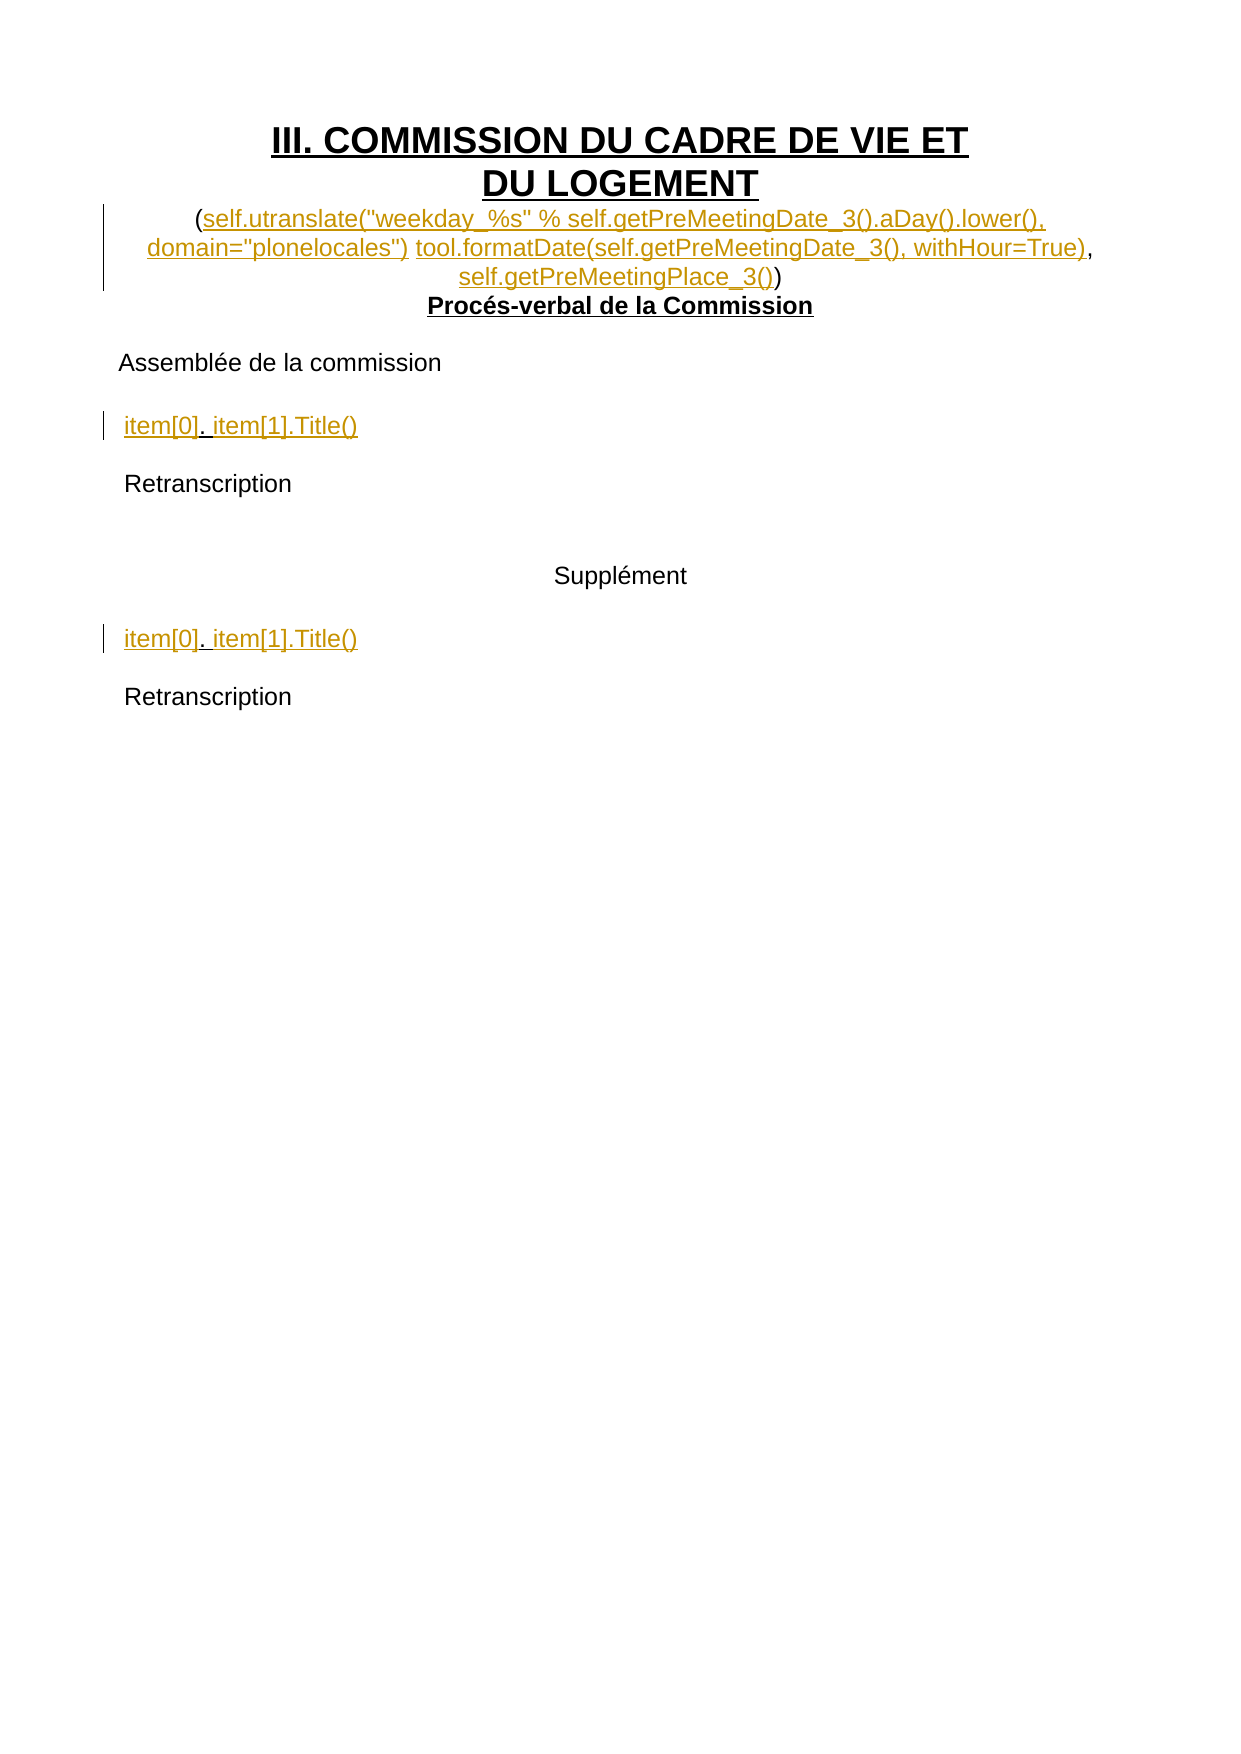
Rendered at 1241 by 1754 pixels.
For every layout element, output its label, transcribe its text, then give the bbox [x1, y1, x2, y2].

text Procés-verbal de la Commission [118, 291, 1122, 319]
text III. COMMISSION DU CADRE DE VIE ET [118, 118, 1122, 161]
text Supplément [118, 561, 1122, 618]
text (self.utranslate("weekday_%s" % self.getPreMeetingDate_3().aDay().lower(), domain="plonelocales") tool.formatDate(self.getPreMeetingDate_3(), withHour=True), self.getPreMeetingPlace_3()) [118, 204, 1122, 291]
table_header item[0]. item[1].Title() Retranscription [118, 618, 1122, 745]
text Assemblée de la commission [118, 348, 1122, 377]
table_header item[0]. item[1].Title() Retranscription [118, 406, 1122, 532]
text DU LOGEMENT [118, 161, 1122, 204]
